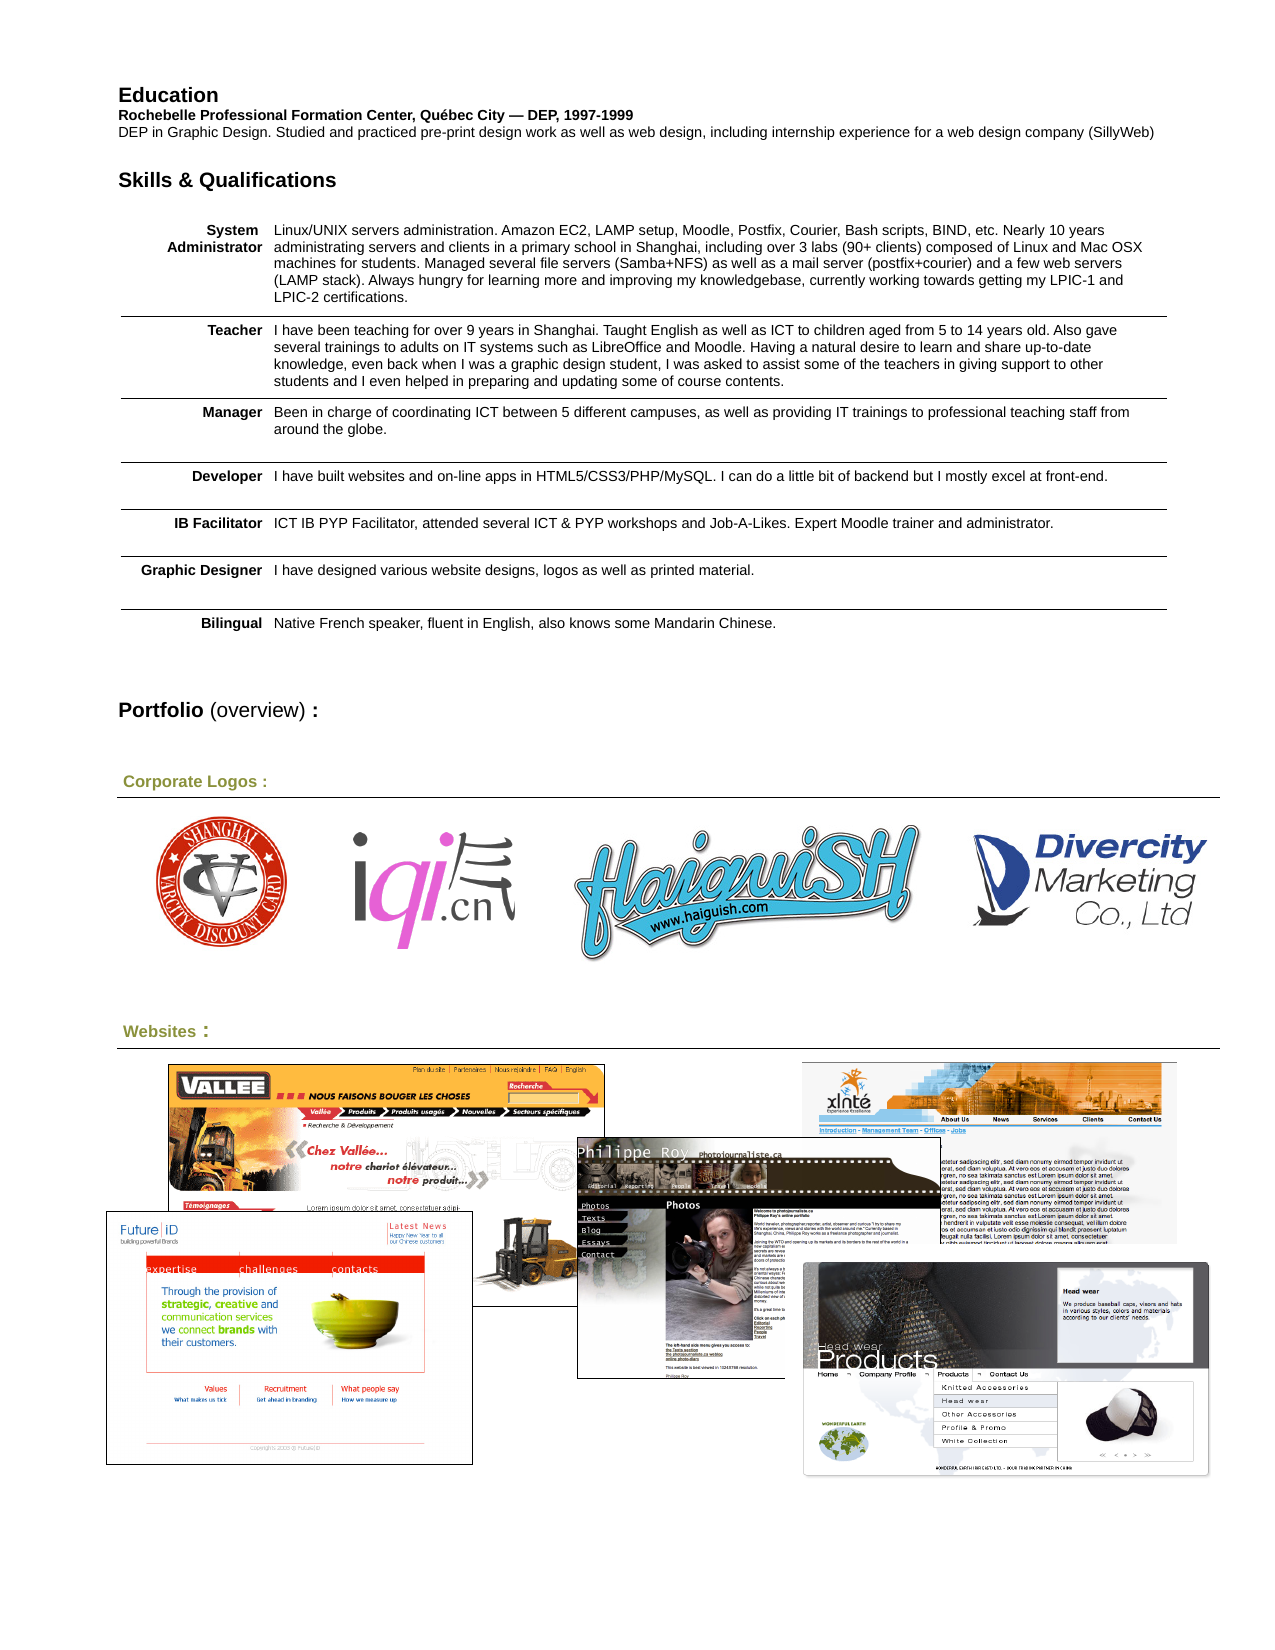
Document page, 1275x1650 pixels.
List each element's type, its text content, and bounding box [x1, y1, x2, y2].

table_cell I have built websites and on-line apps in HTML5/CSS3/PHP/MySQL. I can do a little bit of backend but I mostly excel at front-end. [268, 463, 1167, 509]
table_cell I have designed various website designs, logos as well as printed material. [268, 557, 1167, 609]
table_cell I have been teaching for over 9 years in Shanghai. Taught English as well as ICT to children aged from 5 to 14 years old. Also gave several trainings to adults on IT systems such as LibreOffice and Moodle. Having a natural desire to learn and share up-to-date knowledge, even back when I was a graphic design student, I was asked to assist some of the teachers in giving support to other students and I even helped in preparing and updating some of course contents. [268, 317, 1167, 398]
picture [169, 1065, 604, 1306]
table_cell Native French speaker, fluent in English, also knows some Mandarin Chinese. [268, 610, 1167, 656]
table_cell [117, 1049, 1220, 1244]
table_cell Been in charge of coordinating ICT between 5 different campuses, as well as providing IT trainings to professional teaching staff from around the globe. [268, 399, 1167, 462]
text Skills & Qualifications [118, 168, 1157, 216]
table_cell Graphic Designer [121, 557, 268, 609]
table_cell Bilingual [121, 610, 268, 656]
picture [107, 1212, 472, 1464]
table_cell Teacher [121, 317, 268, 398]
picture [140, 803, 301, 962]
text Portfolio (overview) : [118, 698, 1157, 722]
picture [938, 814, 1231, 947]
table_cell ICT IB PYP Facilitator, attended several ICT & PYP workshops and Job-A-Likes. Expert Moodle trainer and administrator. [268, 510, 1167, 556]
table_cell Manager [121, 399, 268, 462]
table_cell IB Facilitator [121, 510, 268, 556]
table_header Linux/UNIX servers administration. Amazon EC2, LAMP setup, Moodle, Postfix, Courier, Bash scripts, BIND, etc. Nearly 10 years administrating servers and clients in a primary school in Shanghai, including over 3 labs (90+ clients) composed of Linux and Mac OSX machines for students. Managed several file servers (Samba+NFS) as well as a mail server (postfix+courier) and a few web servers (LAMP stack). Always hungry for learning more and improving my knowledgebase, currently working towards getting my LPIC-1 and LPIC-2 certifications. [268, 216, 1167, 316]
picture [578, 1062, 1233, 1497]
table_cell Developer [121, 463, 268, 509]
text Education [118, 83, 1157, 107]
table_header Corporate Logos : [117, 755, 1220, 797]
text Rochebelle Professional Formation Center, Québec City — DEP, 1997-1999 DEP in Graphic Design. Studied and practiced pre-print design work as well as web design, including internship experience for a web design company (SillyWeb) [118, 107, 1157, 140]
picture [573, 825, 922, 964]
table_cell Websites : [117, 1000, 1220, 1048]
picture [353, 832, 515, 949]
table_cell [117, 798, 1220, 999]
table_header System Administrator [121, 216, 268, 316]
